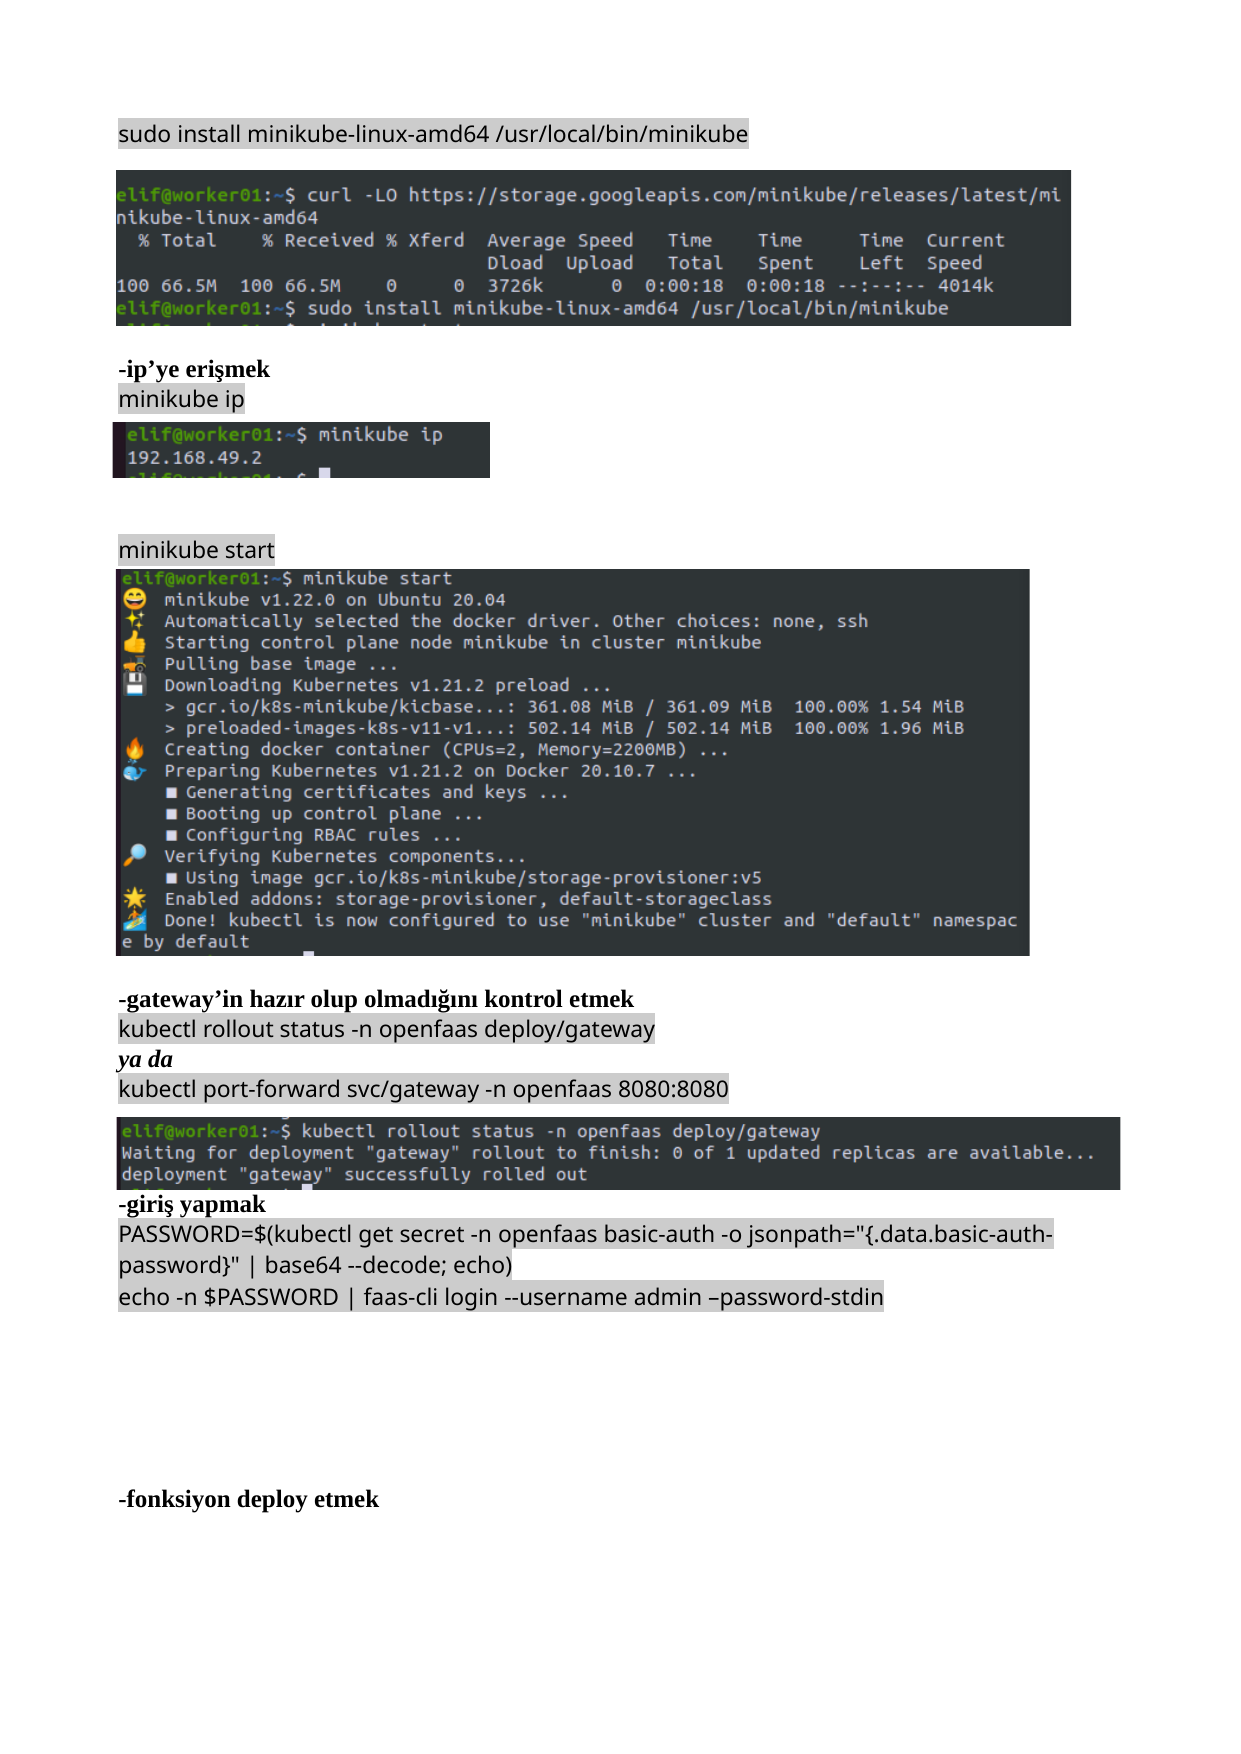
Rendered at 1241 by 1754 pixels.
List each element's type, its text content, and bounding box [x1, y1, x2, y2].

text ya da [118, 1044, 1122, 1073]
picture [112, 422, 490, 478]
picture [116, 170, 1072, 326]
text -giriş yapmak [118, 1176, 1122, 1218]
text -gateway’in hazır olup olmadığını kontrol etmek [118, 984, 1122, 1013]
text sudo install minikube-linux-amd64 /usr/local/bin/minikube [118, 118, 1122, 149]
text echo -n $PASSWORD | faas-cli login --username admin –password-stdin [118, 1280, 1122, 1312]
text kubectl port-forward svc/gateway -n openfaas 8080:8080 [118, 1073, 1122, 1104]
picture [115, 569, 1030, 956]
text -fonksiyon deploy etmek [118, 1484, 1122, 1513]
text kubectl rollout status -n openfaas deploy/gateway [118, 1013, 1122, 1044]
text minikube start [118, 534, 1122, 566]
text -ip’ye erişmek [118, 354, 1122, 383]
text minikube ip [118, 383, 1122, 414]
text PASSWORD=$(kubectl get secret -n openfaas basic-auth -o jsonpath="{.data.basic-auth-password}" | base64 --decode; echo) [118, 1218, 1122, 1280]
picture [116, 1117, 1121, 1190]
